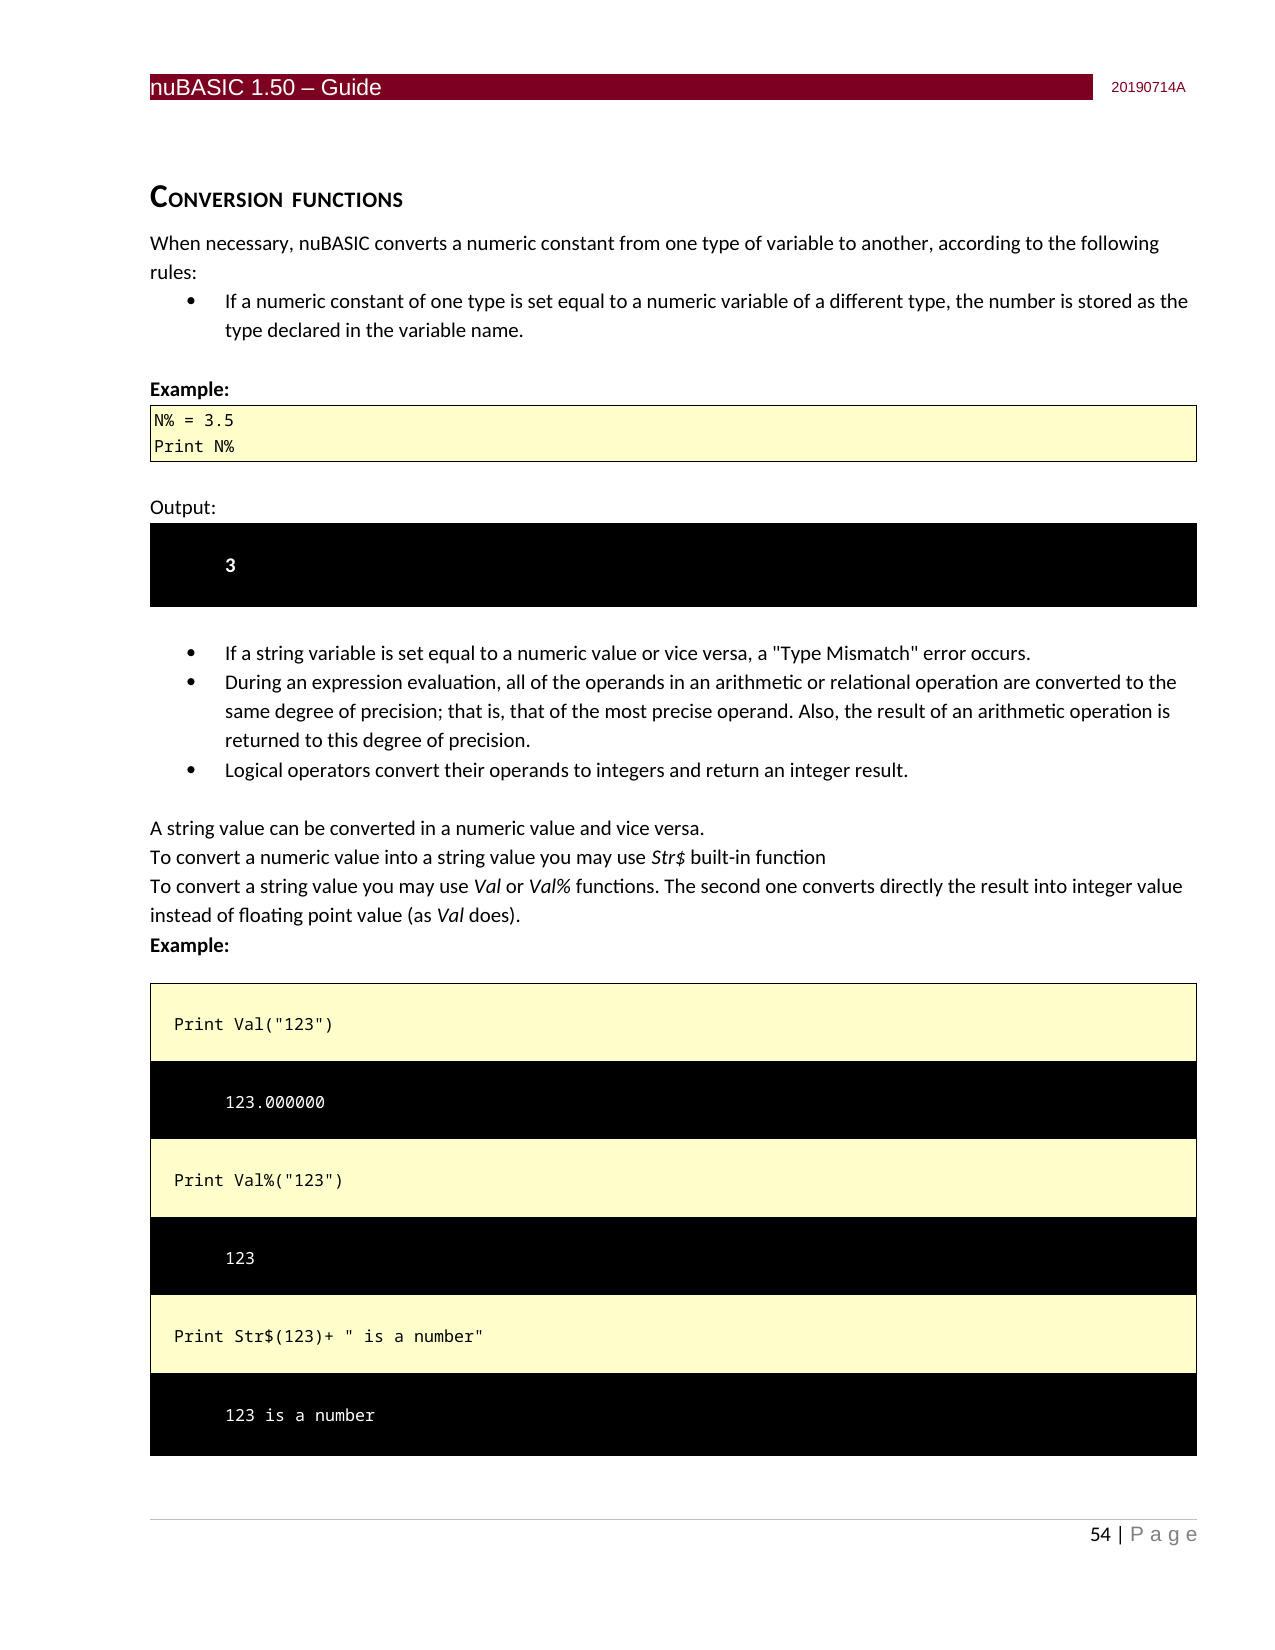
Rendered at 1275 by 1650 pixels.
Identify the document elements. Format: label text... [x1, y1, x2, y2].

list 123.000000 [151, 1087, 1196, 1113]
list During an expression evaluation, all of the operands in an arithmetic or relational operation are converted to the same degree of precision; that is, that of the most precise operand. Also, the result of an arithmetic operation is returned to this degree of precision. [187, 669, 1197, 753]
list Print Str$(123)+ " is a number" [151, 1321, 1196, 1347]
list If a numeric constant of one type is set equal to a numeric variable of a different type, the number is stored as the type declared in the variable name. [187, 288, 1197, 343]
list Print Val("123") [151, 1009, 1196, 1035]
text To convert a numeric value into a string value you may use Str$ built-in function [150, 844, 1197, 870]
list Print N% [151, 431, 1196, 461]
text Example: [150, 932, 1197, 957]
list If a string variable is set equal to a numeric value or vice versa, a "Type Mismatch" error occurs. [187, 640, 1197, 666]
text When necessary, nuBASIC converts a numeric constant from one type of variable to another, according to the following rules: [150, 230, 1197, 285]
list N% = 3.5 [151, 406, 1196, 431]
subtitle Conversion functions [150, 175, 1197, 216]
text A string value can be converted in a numeric value and vice versa. [150, 815, 1197, 841]
list Print Val%("123") [151, 1165, 1196, 1191]
text Output: [150, 494, 1197, 520]
text To convert a string value you may use Val or Val% functions. The second one converts directly the result into integer value instead of floating point value (as Val does). [150, 873, 1197, 928]
list 123 is a number [151, 1399, 1196, 1425]
text Example: [150, 376, 1197, 401]
text 3 [150, 553, 1197, 578]
list Logical operators convert their operands to integers and return an integer result. [187, 757, 1197, 782]
list 123 [151, 1243, 1196, 1269]
